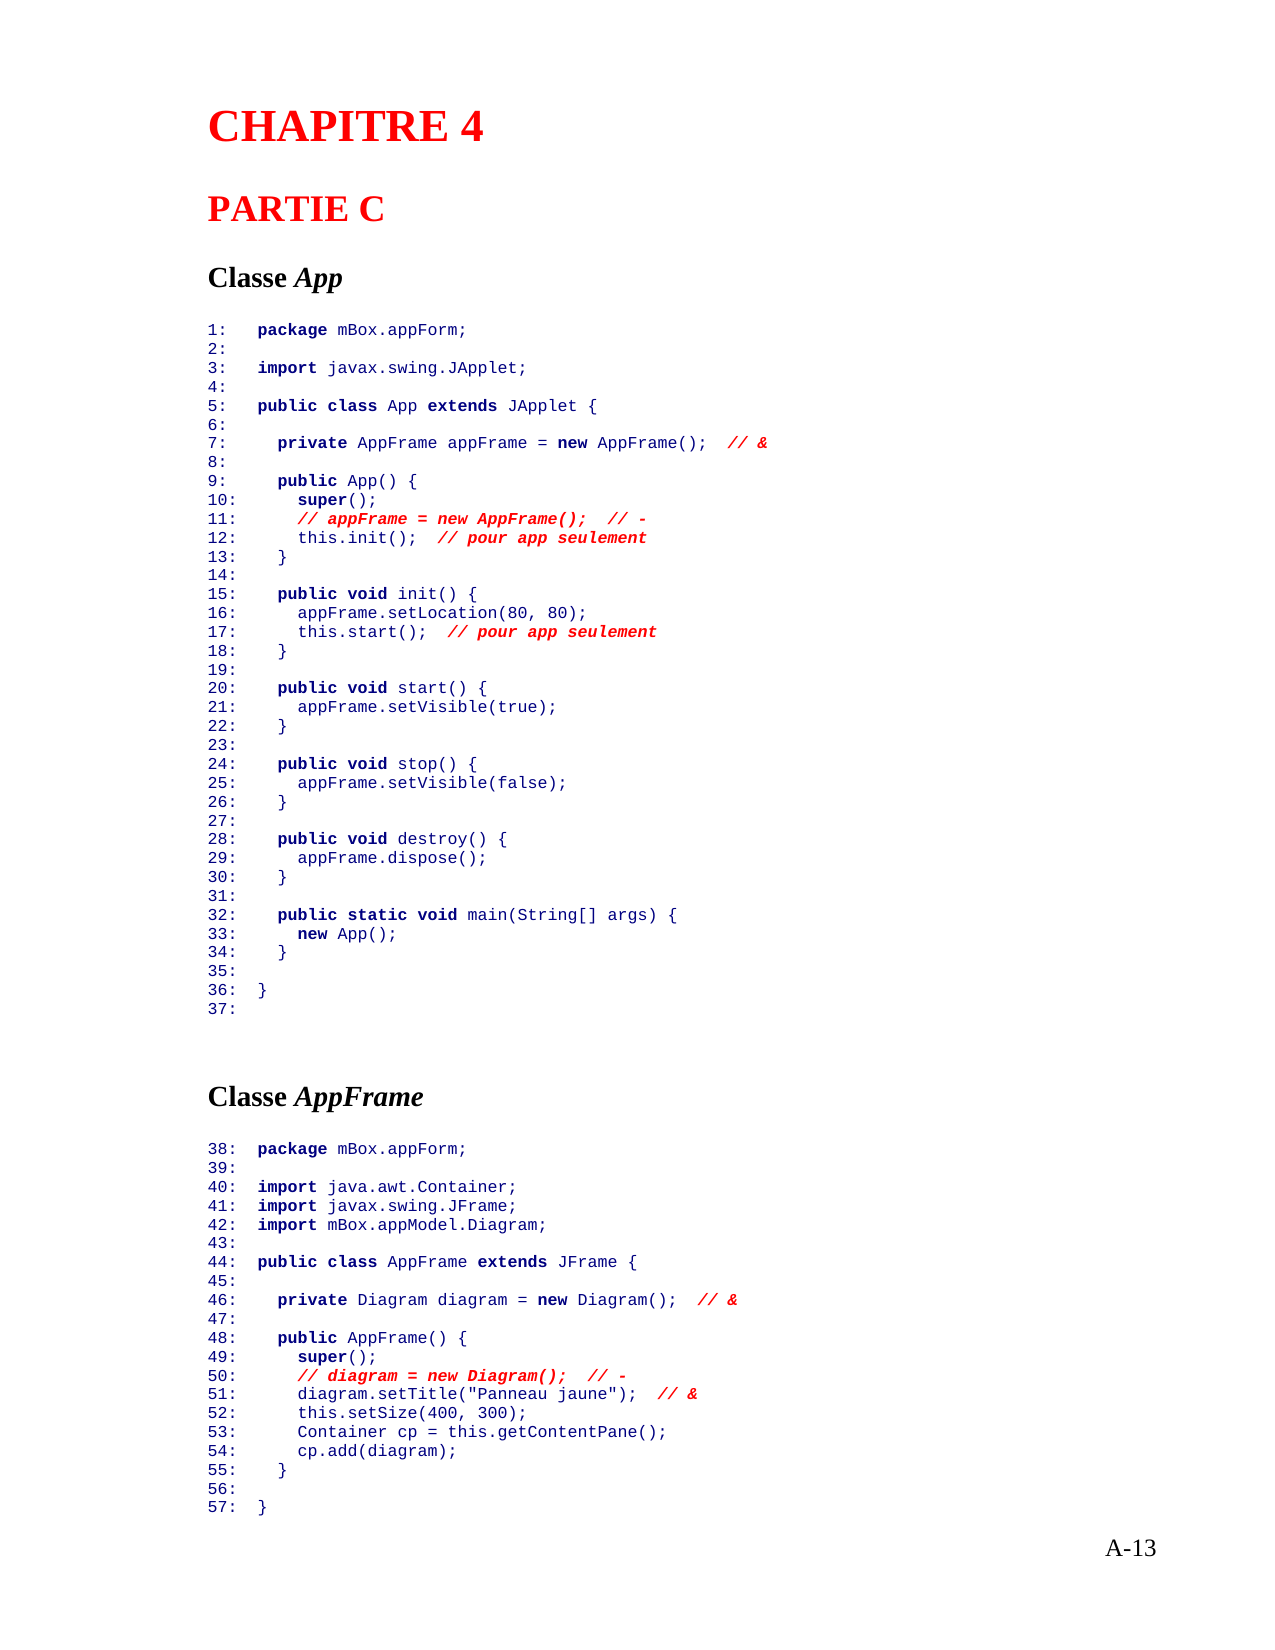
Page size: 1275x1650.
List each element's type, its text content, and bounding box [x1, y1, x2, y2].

text 4: [207, 378, 1156, 397]
text 11: // appFrame = new AppFrame(); // - [207, 510, 1156, 529]
text 18: } [207, 642, 1156, 661]
text 44: public class AppFrame extends JFrame { [207, 1254, 1156, 1273]
text Classe AppFrame [207, 1081, 1156, 1113]
text 15: public void init() { [207, 586, 1156, 605]
text 1: package mBox.appForm; [207, 322, 1156, 341]
text 8: [207, 454, 1156, 473]
text 16: appFrame.setLocation(80, 80); [207, 605, 1156, 623]
text 40: import java.awt.Container; [207, 1178, 1156, 1197]
text 42: import mBox.appModel.Diagram; [207, 1216, 1156, 1235]
text 3: import javax.swing.JApplet; [207, 359, 1156, 378]
text 53: Container cp = this.getContentPane(); [207, 1424, 1156, 1442]
text 31: [207, 887, 1156, 906]
text 17: this.start(); // pour app seulement [207, 623, 1156, 642]
text 50: // diagram = new Diagram(); // - [207, 1367, 1156, 1386]
text 48: public AppFrame() { [207, 1329, 1156, 1348]
text 35: [207, 963, 1156, 982]
text 25: appFrame.setVisible(false); [207, 774, 1156, 793]
text 37: [207, 1001, 1156, 1019]
text Classe App [207, 262, 1156, 294]
text 14: [207, 567, 1156, 586]
text 56: [207, 1480, 1156, 1499]
text 32: public static void main(String[] args) { [207, 906, 1156, 925]
text 36: } [207, 982, 1156, 1001]
text 55: } [207, 1461, 1156, 1480]
text 54: cp.add(diagram); [207, 1442, 1156, 1461]
text 22: } [207, 718, 1156, 737]
text 45: [207, 1273, 1156, 1292]
text 9: public App() { [207, 473, 1156, 492]
text 29: appFrame.dispose(); [207, 850, 1156, 869]
text 49: super(); [207, 1348, 1156, 1367]
text 26: } [207, 793, 1156, 812]
text 12: this.init(); // pour app seulement [207, 529, 1156, 548]
text 57: } [207, 1499, 1156, 1518]
text 10: super(); [207, 492, 1156, 510]
text 43: [207, 1235, 1156, 1254]
text 20: public void start() { [207, 680, 1156, 699]
text 30: } [207, 869, 1156, 887]
text 41: import javax.swing.JFrame; [207, 1197, 1156, 1216]
text 24: public void stop() { [207, 756, 1156, 774]
text 47: [207, 1311, 1156, 1329]
text 28: public void destroy() { [207, 831, 1156, 850]
text 46: private Diagram diagram = new Diagram(); // & [207, 1292, 1156, 1311]
text 5: public class App extends JApplet { [207, 397, 1156, 416]
text 23: [207, 737, 1156, 756]
text 51: diagram.setTitle("Panneau jaune"); // & [207, 1386, 1156, 1405]
text 33: new App(); [207, 925, 1156, 944]
text CHAPITRE 4 [207, 100, 1156, 151]
subtitle PARTIE C [207, 188, 1156, 229]
text 7: private AppFrame appFrame = new AppFrame(); // & [207, 435, 1156, 454]
text 6: [207, 416, 1156, 435]
text 39: [207, 1160, 1156, 1178]
text 21: appFrame.setVisible(true); [207, 699, 1156, 718]
text 34: } [207, 944, 1156, 963]
text 2: [207, 341, 1156, 359]
text 52: this.setSize(400, 300); [207, 1405, 1156, 1424]
text 27: [207, 812, 1156, 831]
text 38: package mBox.appForm; [207, 1141, 1156, 1160]
text 19: [207, 661, 1156, 680]
text 13: } [207, 548, 1156, 567]
